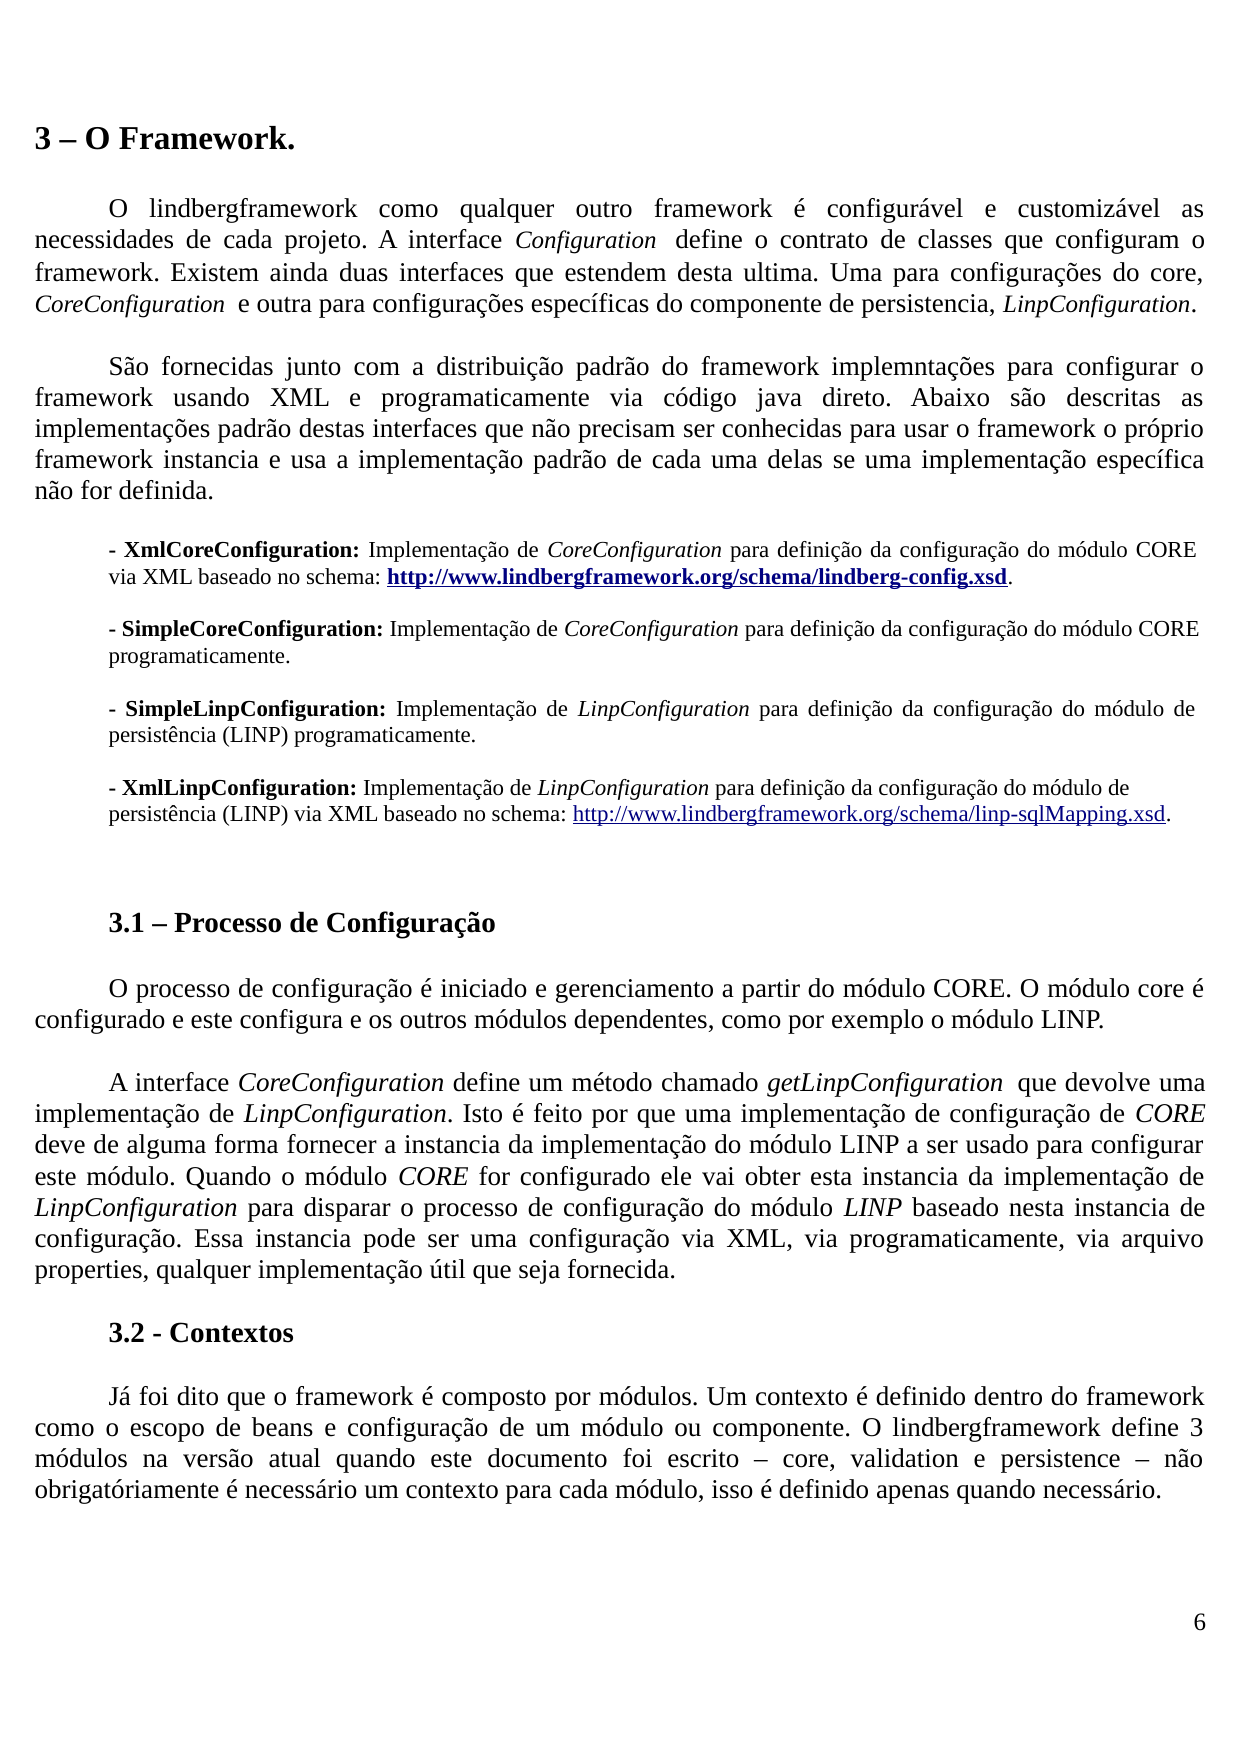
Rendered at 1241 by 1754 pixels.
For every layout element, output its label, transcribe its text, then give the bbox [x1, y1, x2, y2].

text - XmlLinpConfiguration: Implementação de LinpConfiguration para definição da configuração do módulo de persistência (LINP) via XML baseado no schema: http://www.lindbergframework.org/schema/linp-sqlMapping.xsd. [34, 774, 1206, 826]
text Já foi dito que o framework é composto por módulos. Um contexto é definido dentro do framework como o escopo de beans e configuração de um módulo ou componente. O lindbergframework define 3 módulos na versão atual quando este documento foi escrito – core, validation e persistence – não obrigatóriamente é necessário um contexto para cada módulo, isso é definido apenas quando necessário. [34, 1380, 1206, 1505]
text 3.1 – Processo de Configuração [34, 905, 1206, 939]
text 3.2 - Contextos [34, 1316, 1206, 1349]
text São fornecidas junto com a distribuição padrão do framework implemntações para configurar o framework usando XML e programaticamente via código java direto. Abaixo são descritas as implementações padrão destas interfaces que não precisam ser conhecidas para usar o framework o próprio framework instancia e usa a implementação padrão de cada uma delas se uma implementação específica não for definida. [34, 349, 1206, 505]
text 3 – O Framework. [34, 118, 1206, 156]
text O lindbergframework como qualquer outro framework é configurável e customizável as necessidades de cada projeto. A interface Configuration define o contrato de classes que configuram o framework. Existem ainda duas interfaces que estendem desta ultima. Uma para configurações do core, CoreConfiguration e outra para configurações específicas do componente de persistencia, LinpConfiguration. [34, 190, 1206, 318]
text O processo de configuração é iniciado e gerenciamento a partir do módulo CORE. O módulo core é configurado e este configura e os outros módulos dependentes, como por exemplo o módulo LINP. [34, 972, 1206, 1035]
text - SimpleCoreConfiguration: Implementação de CoreConfiguration para definição da configuração do módulo CORE programaticamente. [34, 616, 1206, 668]
text A interface CoreConfiguration define um método chamado getLinpConfiguration que devolve uma implementação de LinpConfiguration. Isto é feito por que uma implementação de configuração de CORE deve de alguma forma fornecer a instancia da implementação do módulo LINP a ser usado para configurar este módulo. Quando o módulo CORE for configurado ele vai obter esta instancia da implementação de LinpConfiguration para disparar o processo de configuração do módulo LINP baseado nesta instancia de configuração. Essa instancia pode ser uma configuração via XML, via programaticamente, via arquivo properties, qualquer implementação útil que seja fornecida. [34, 1066, 1206, 1284]
text - SimpleLinpConfiguration: Implementação de LinpConfiguration para definição da configuração do módulo de persistência (LINP) programaticamente. [34, 694, 1206, 747]
text - XmlCoreConfiguration: Implementação de CoreConfiguration para definição da configuração do módulo CORE via XML baseado no schema: http://www.lindbergframework.org/schema/lindberg-config.xsd. [34, 536, 1206, 589]
